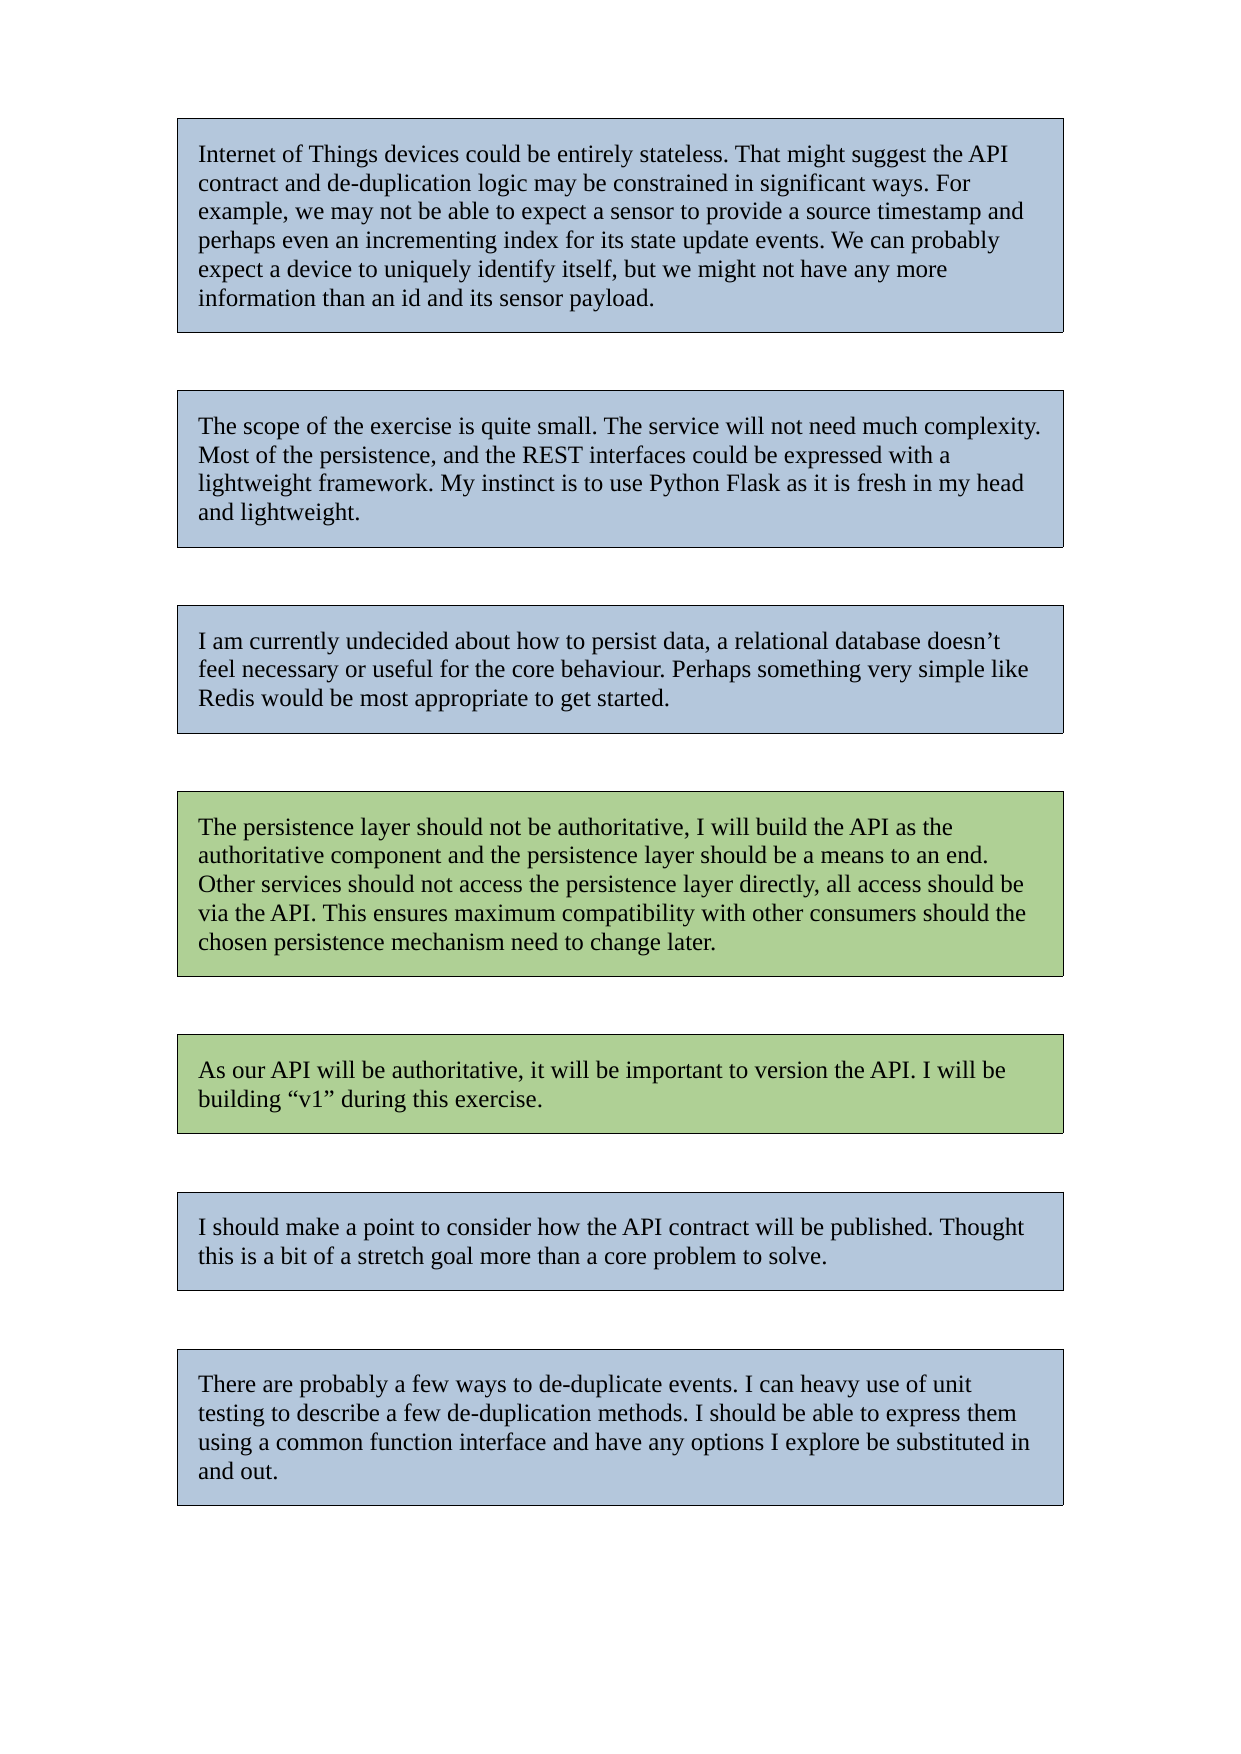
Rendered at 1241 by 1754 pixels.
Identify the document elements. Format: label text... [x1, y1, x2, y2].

text I should make a point to consider how the API contract will be published. Thought this is a bit of a stretch goal more than a core problem to solve. [178, 1193, 1063, 1290]
text I am currently undecided about how to persist data, a relational database doesn’t feel necessary or useful for the core behaviour. Perhaps something very simple like Redis would be most appropriate to get started. [178, 606, 1063, 733]
text The persistence layer should not be authoritative, I will build the API as the authoritative component and the persistence layer should be a means to an end. Other services should not access the persistence layer directly, all access should be via the API. This ensures maximum compatibility with other consumers should the chosen persistence mechanism need to change later. [178, 792, 1063, 976]
text Internet of Things devices could be entirely stateless. That might suggest the API contract and de-duplication logic may be constrained in significant ways. For example, we may not be able to expect a sensor to provide a source timestamp and perhaps even an incrementing index for its state update events. We can probably expect a device to uniquely identify itself, but we might not have any more information than an id and its sensor payload. [178, 119, 1063, 332]
text The scope of the exercise is quite small. The service will not need much complexity. Most of the persistence, and the REST interfaces could be expressed with a lightweight framework. My instinct is to use Python Flask as it is fresh in my head and lightweight. [178, 391, 1063, 547]
text There are probably a few ways to de-duplicate events. I can heavy use of unit testing to describe a few de-duplication methods. I should be able to express them using a common function interface and have any options I explore be substituted in and out. [178, 1350, 1063, 1505]
text As our API will be authoritative, it will be important to version the API. I will be building “v1” during this exercise. [178, 1035, 1063, 1133]
